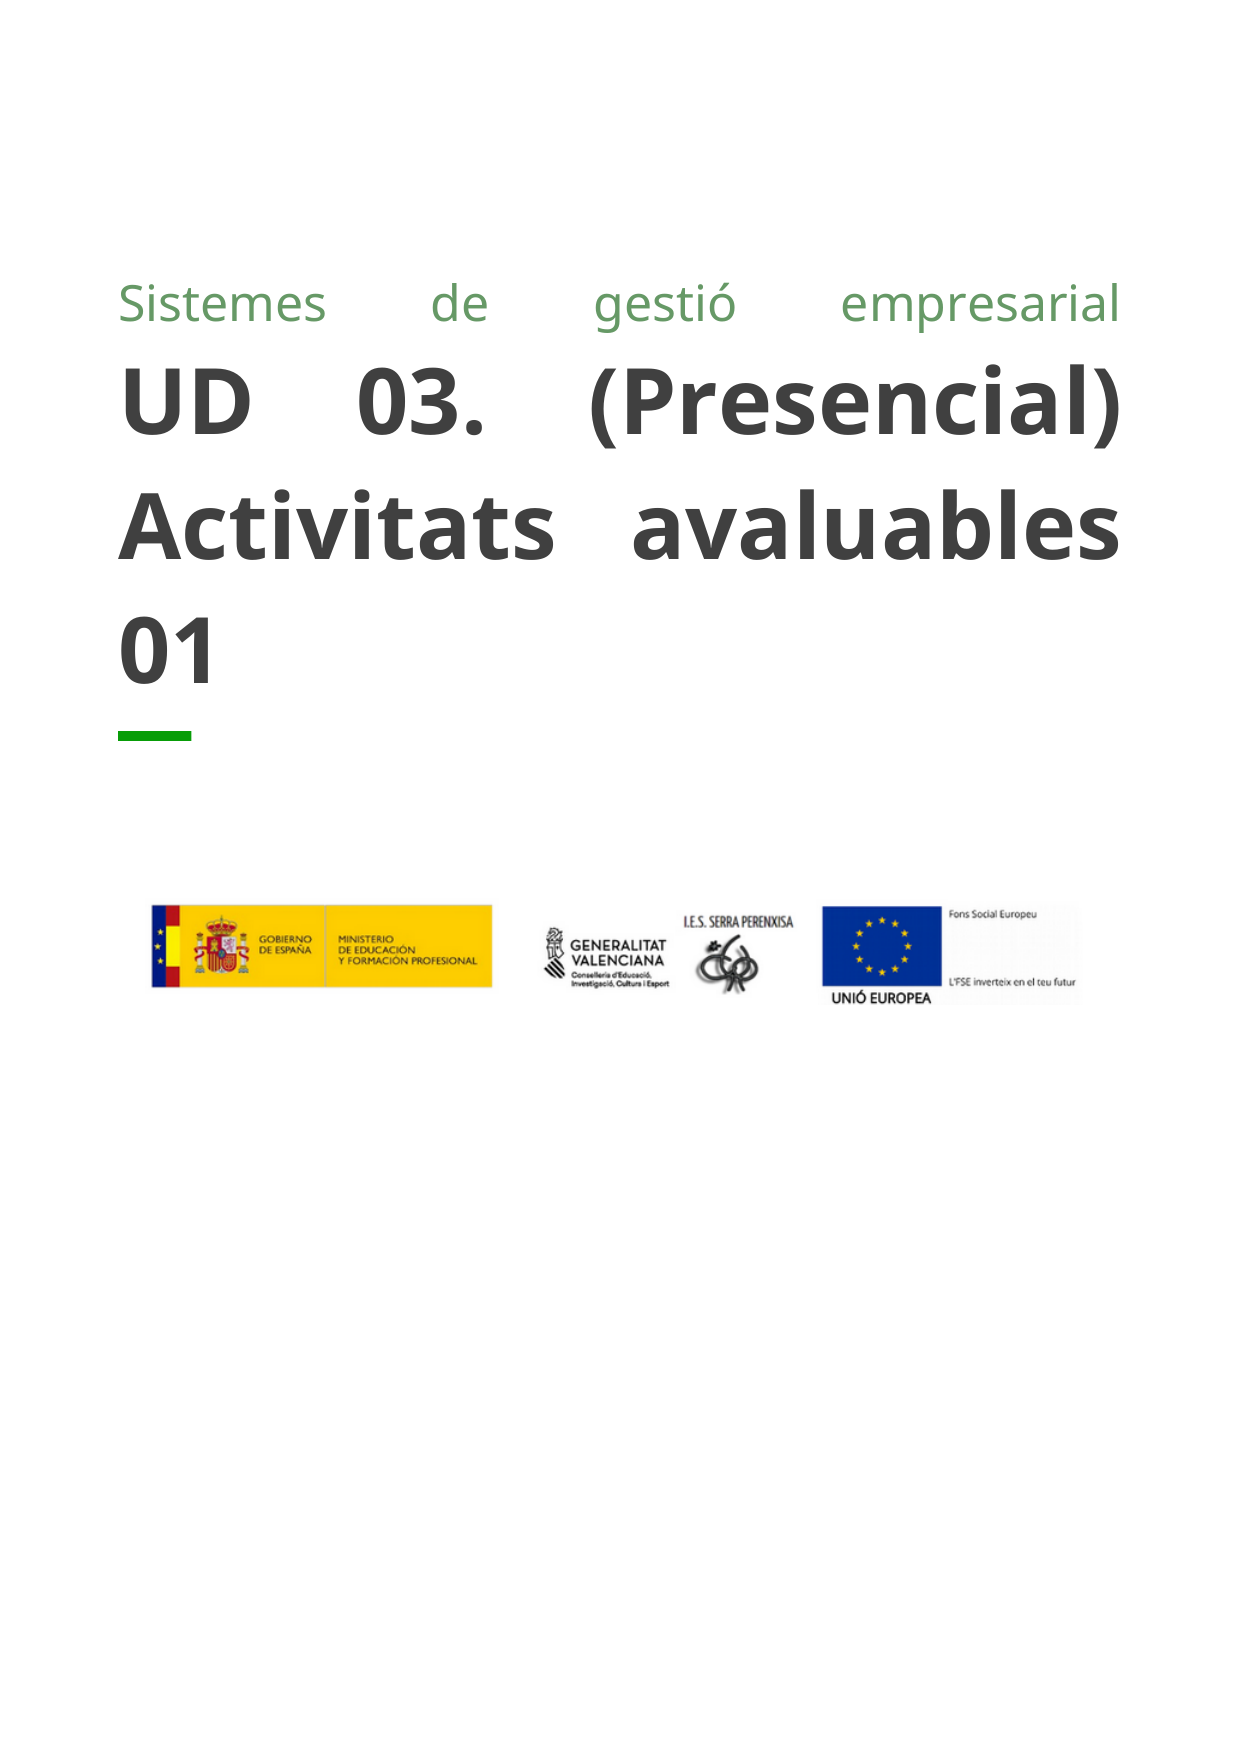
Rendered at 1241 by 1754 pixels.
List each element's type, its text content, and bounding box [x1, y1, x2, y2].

title Sistemes de gestió empresarial UD 03. (Presencial) Activitats avaluables 01 [118, 268, 1122, 711]
picture [118, 885, 1123, 1005]
picture [118, 731, 192, 741]
